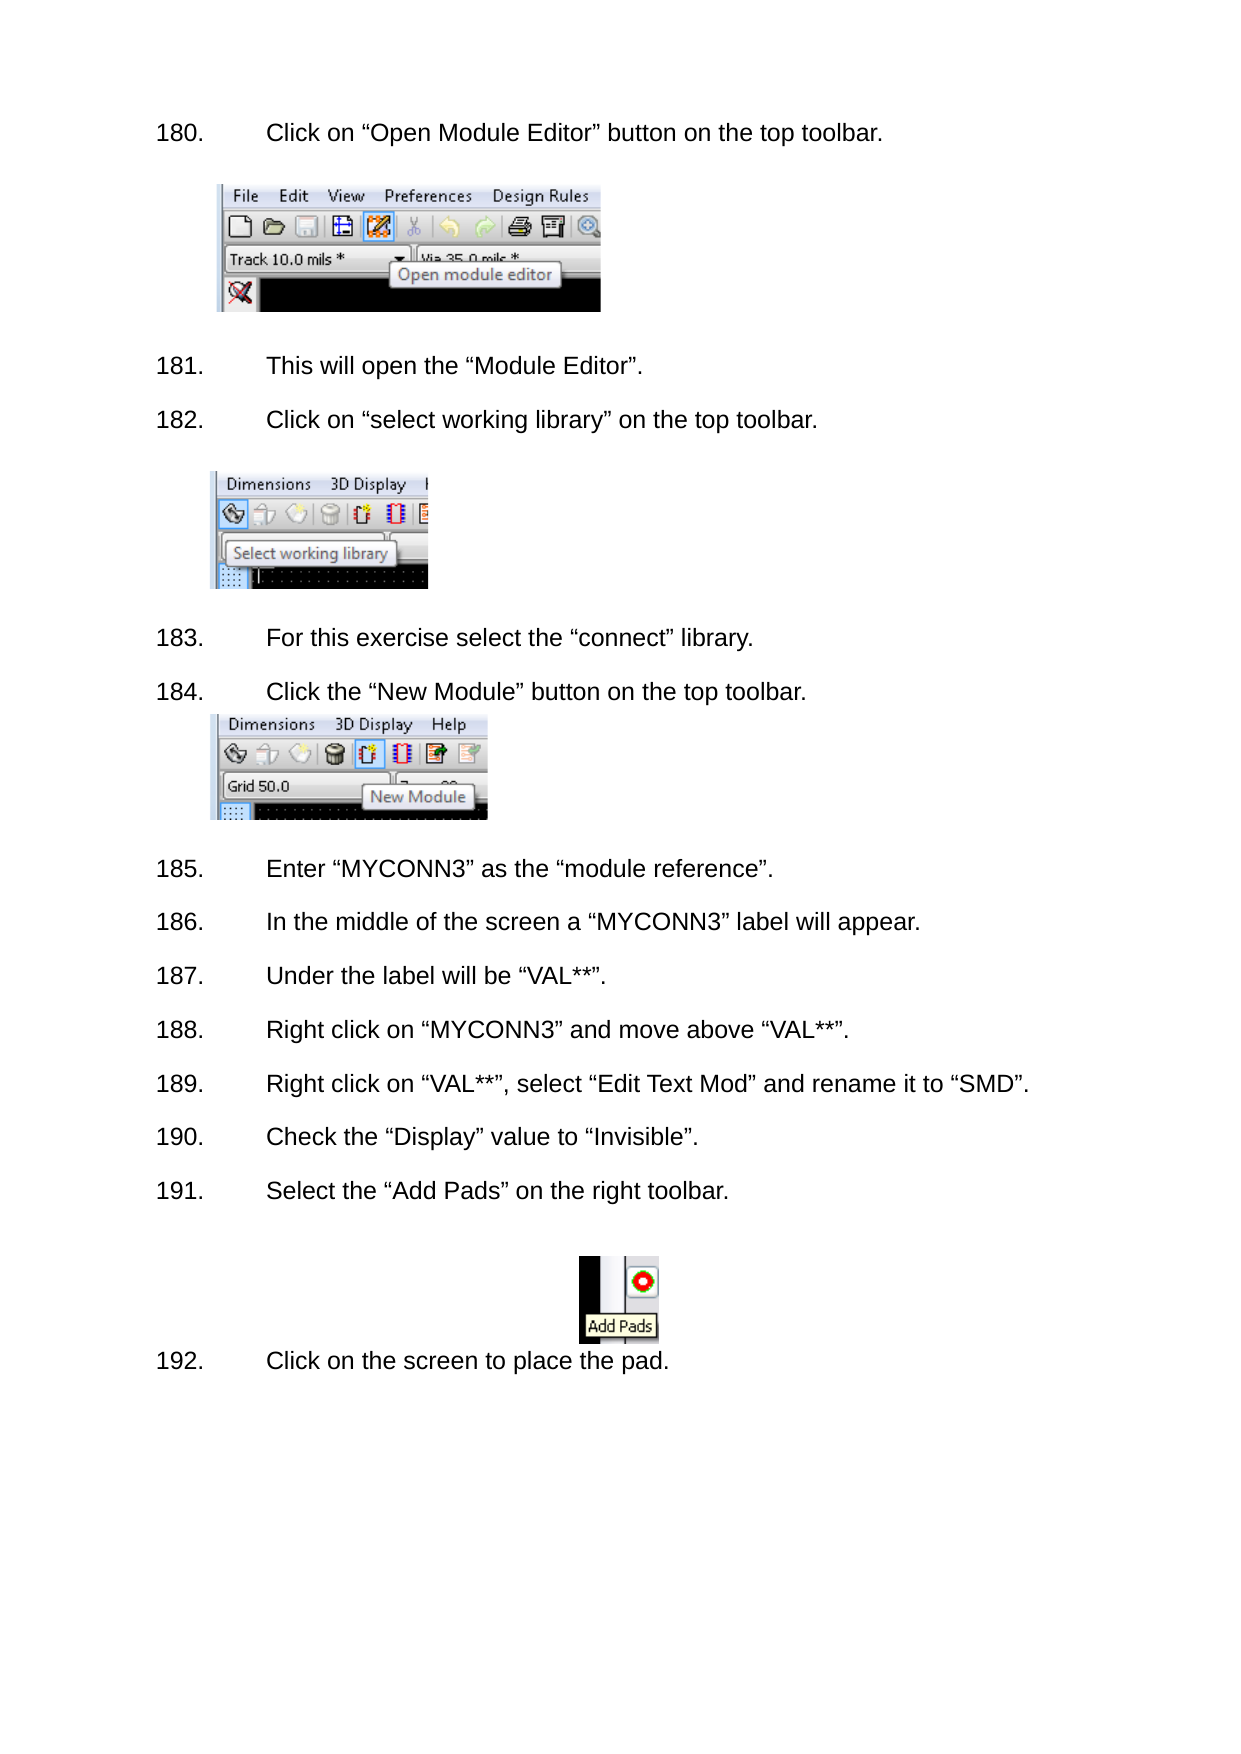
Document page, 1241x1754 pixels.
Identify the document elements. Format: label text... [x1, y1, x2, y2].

list For this exercise select the “connect” library. [156, 623, 1122, 652]
list Check the “Display” value to “Invisible”. [156, 1122, 1122, 1151]
list Click on the screen to place the pad. [156, 1230, 1122, 1375]
picture [209, 471, 429, 589]
list Right click on “VAL**”, select “Edit Text Mod” and rename it to “SMD”. [156, 1068, 1122, 1097]
list In the middle of the screen a “MYCONN3” label will appear. [156, 907, 1122, 936]
picture [209, 714, 488, 820]
list Click on “Open Module Editor” button on the top toolbar. [156, 118, 1122, 326]
list Right click on “MYCONN3” and move above “VAL**”. [156, 1015, 1122, 1043]
list Click the “New Module” button on the top toolbar. [156, 677, 1122, 828]
list Under the label will be “VAL**”. [156, 961, 1122, 990]
picture [216, 184, 601, 312]
list Enter “MYCONN3” as the “module reference”. [156, 853, 1122, 882]
list Click on “select working library” on the top toolbar. [156, 405, 1122, 598]
list This will open the “Module Editor”. [156, 351, 1122, 380]
list Select the “Add Pads” on the right toolbar. [156, 1176, 1122, 1205]
